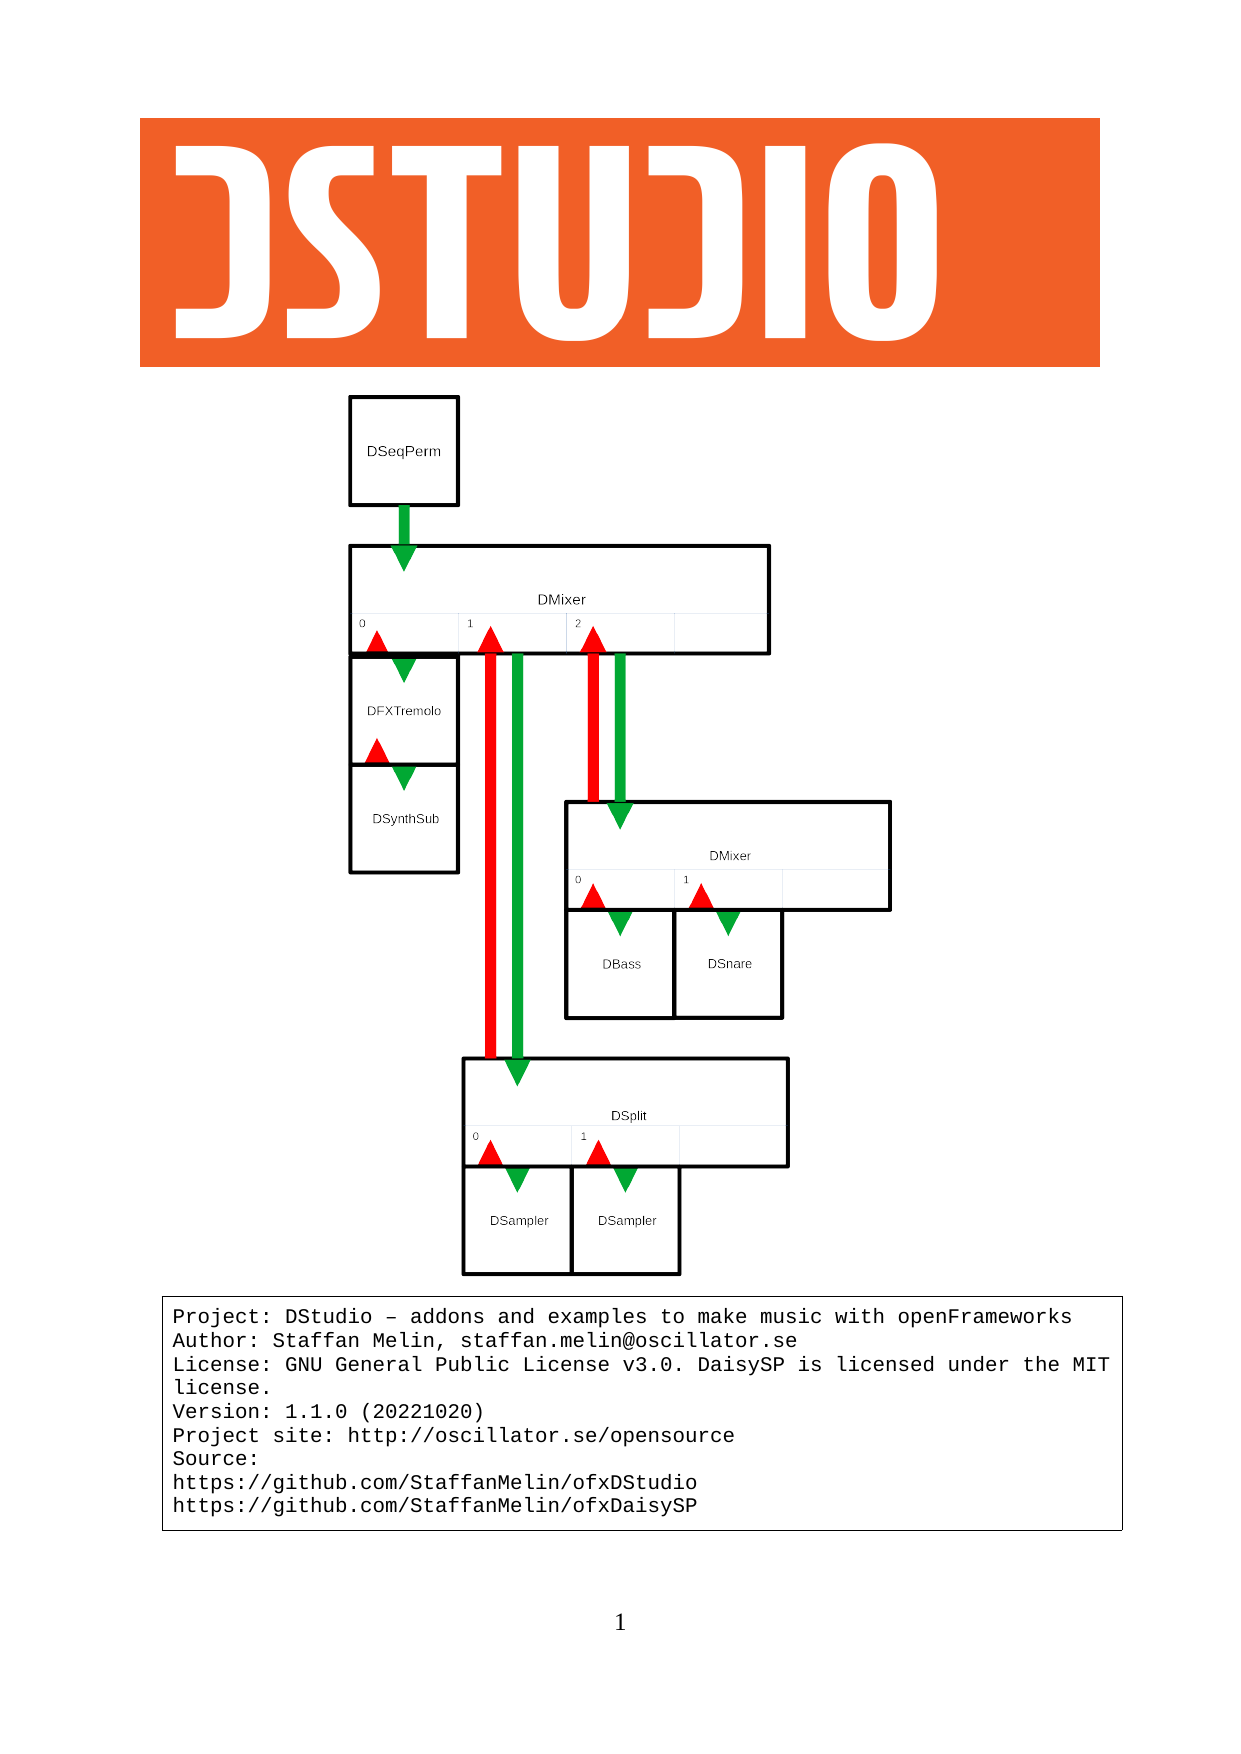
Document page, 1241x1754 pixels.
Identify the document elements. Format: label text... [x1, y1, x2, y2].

text Version: 1.1.0 (20221020) [163, 1390, 1122, 1414]
text Source: [163, 1438, 1122, 1461]
text https://github.com/StaffanMelin/ofxDStudio [163, 1461, 1122, 1485]
picture [348, 395, 893, 1277]
text License: GNU General Public License v3.0. DaisySP is licensed under the MIT license. [163, 1343, 1122, 1390]
text Project site: http://oscillator.se/opensource [163, 1414, 1122, 1438]
text Author: Staffan Melin, staffan.melin@oscillator.se [163, 1319, 1122, 1343]
text Project: DStudio – addons and examples to make music with openFrameworks [163, 1297, 1122, 1319]
text https://github.com/StaffanMelin/ofxDaisySP [163, 1485, 1122, 1530]
picture [140, 118, 1100, 367]
